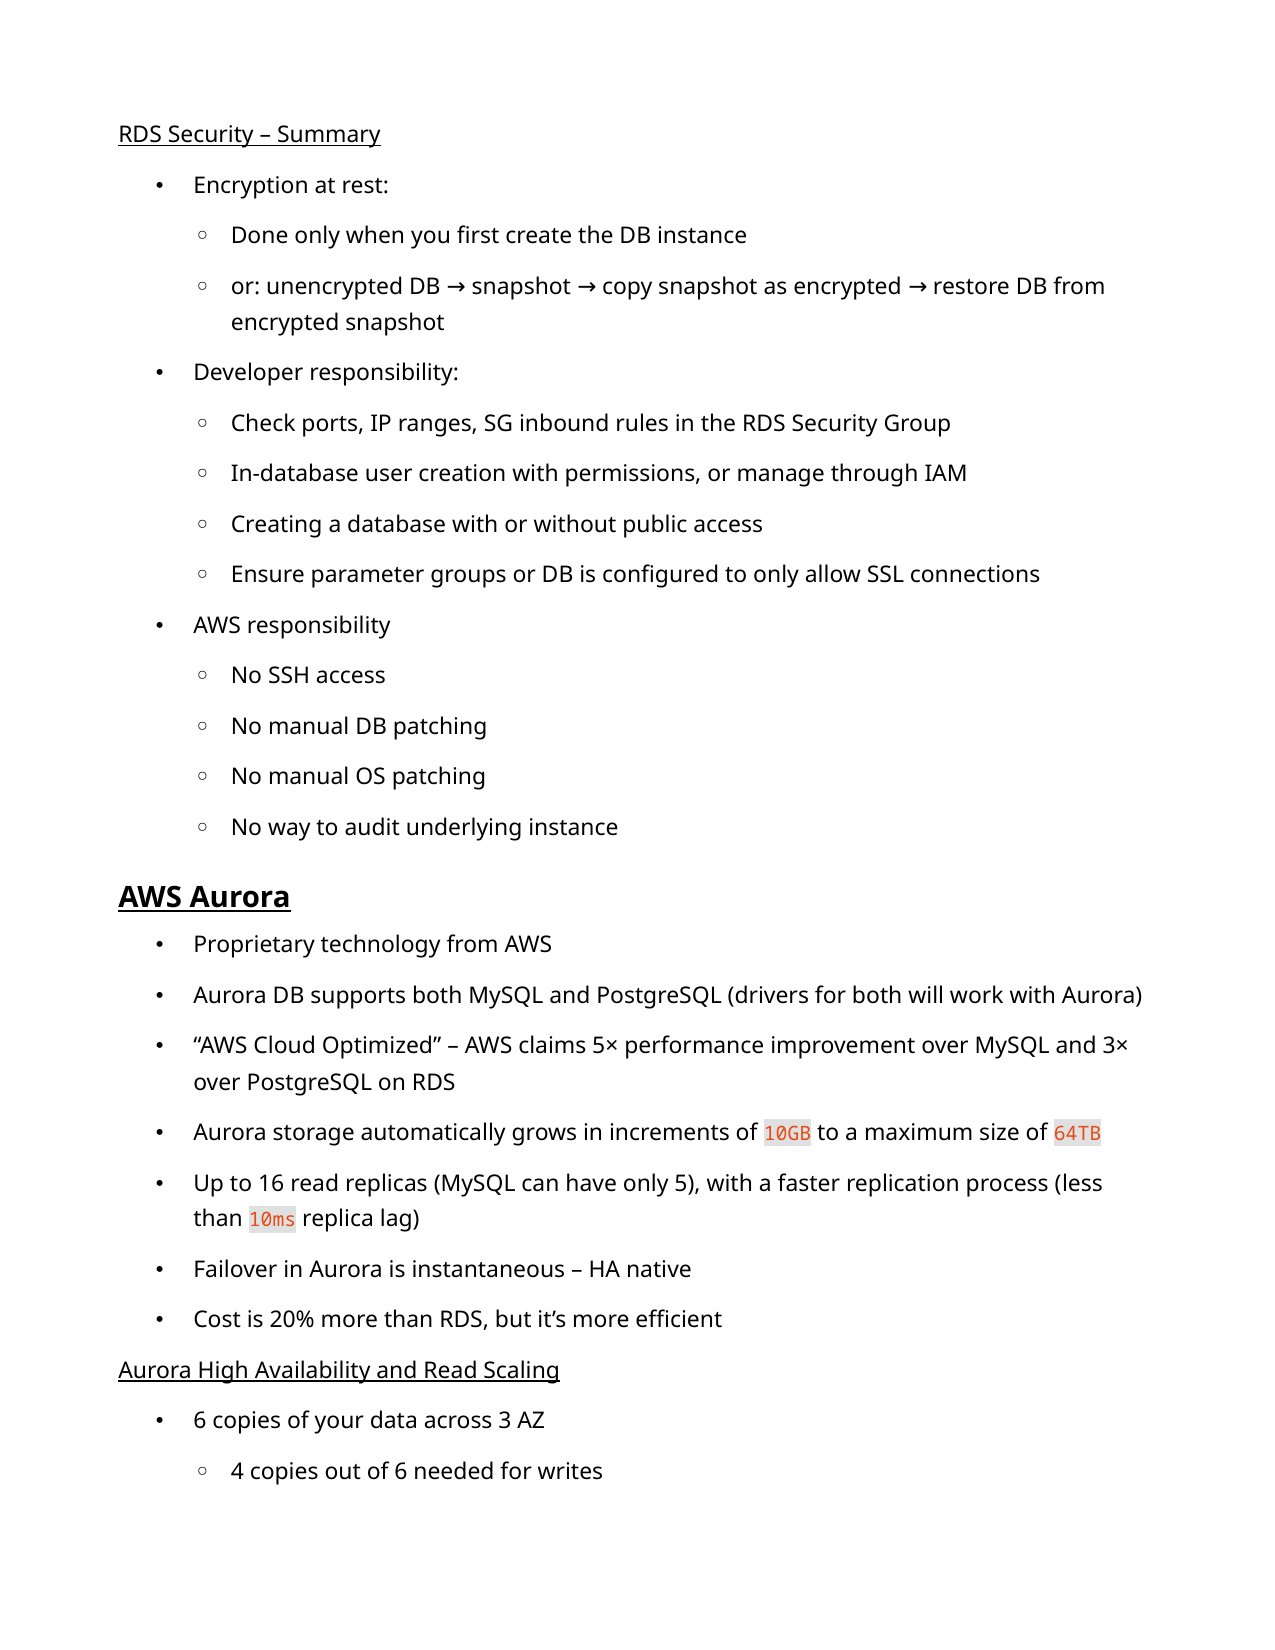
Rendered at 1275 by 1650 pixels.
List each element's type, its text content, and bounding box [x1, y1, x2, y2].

list No manual OS patching [193, 760, 1157, 792]
list “AWS Cloud Optimized” – AWS claims 5× performance improvement over MySQL and 3× over PostgreSQL on RDS [156, 1029, 1157, 1097]
list Done only when you first create the DB instance [193, 219, 1157, 250]
list 4 copies out of 6 needed for writes [193, 1455, 1157, 1486]
list Aurora DB supports both MySQL and PostgreSQL (drivers for both will work with Aurora) [156, 979, 1157, 1010]
list Failover in Aurora is instantaneous – HA native [156, 1253, 1157, 1284]
list No way to audit underlying instance [193, 811, 1157, 842]
text RDS Security – Summary [118, 118, 1157, 149]
list AWS responsibility [156, 609, 1157, 640]
list No SSH access [193, 659, 1157, 691]
list 6 copies of your data across 3 AZ [156, 1404, 1157, 1436]
list Aurora storage automatically grows in increments of 10GB to a maximum size of 64TB [156, 1116, 1157, 1147]
list Creating a database with or without public access [193, 508, 1157, 539]
list Encryption at rest: [156, 169, 1157, 200]
subtitle AWS Aurora [118, 876, 1157, 916]
list No manual DB patching [193, 710, 1157, 741]
list Check ports, IP ranges, SG inbound rules in the RDS Security Group [193, 407, 1157, 438]
list Proprietary technology from AWS [156, 928, 1157, 960]
list Ensure parameter groups or DB is configured to only allow SSL connections [193, 558, 1157, 589]
list Up to 16 read replicas (MySQL can have only 5), with a faster replication process (less than 10ms replica lag) [156, 1166, 1157, 1234]
list or: unencrypted DB → snapshot → copy snapshot as encrypted → restore DB from encrypted snapshot [193, 270, 1157, 337]
list Developer responsibility: [156, 356, 1157, 387]
list In-database user creation with permissions, or manage through IAM [193, 457, 1157, 488]
list Cost is 20% more than RDS, but it’s more efficient [156, 1303, 1157, 1335]
text Aurora High Availability and Read Scaling [118, 1354, 1157, 1385]
